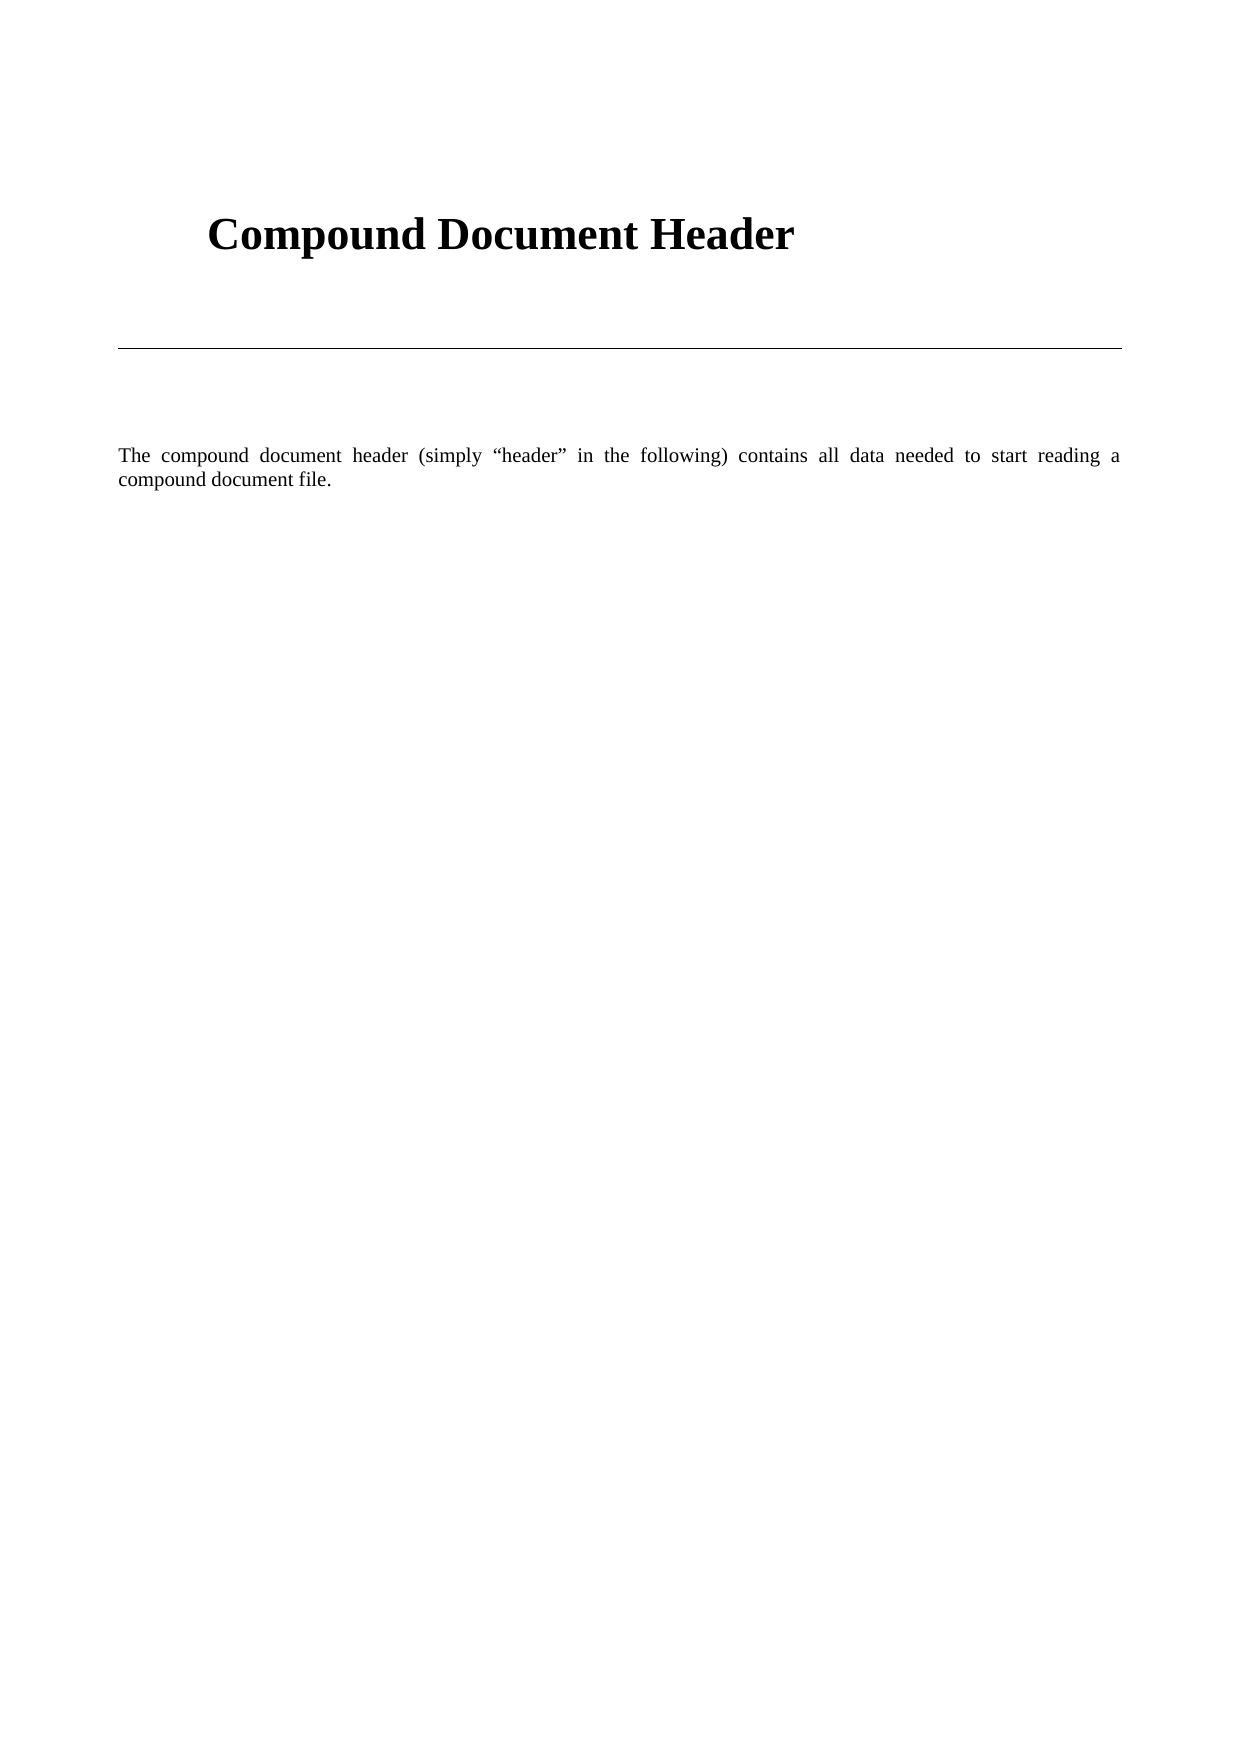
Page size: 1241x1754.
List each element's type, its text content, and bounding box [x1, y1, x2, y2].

text Compound Document Header [119, 119, 1122, 348]
text The compound document header (simply “header” in the following) contains all data needed to start reading a compound document file. [118, 443, 1122, 491]
